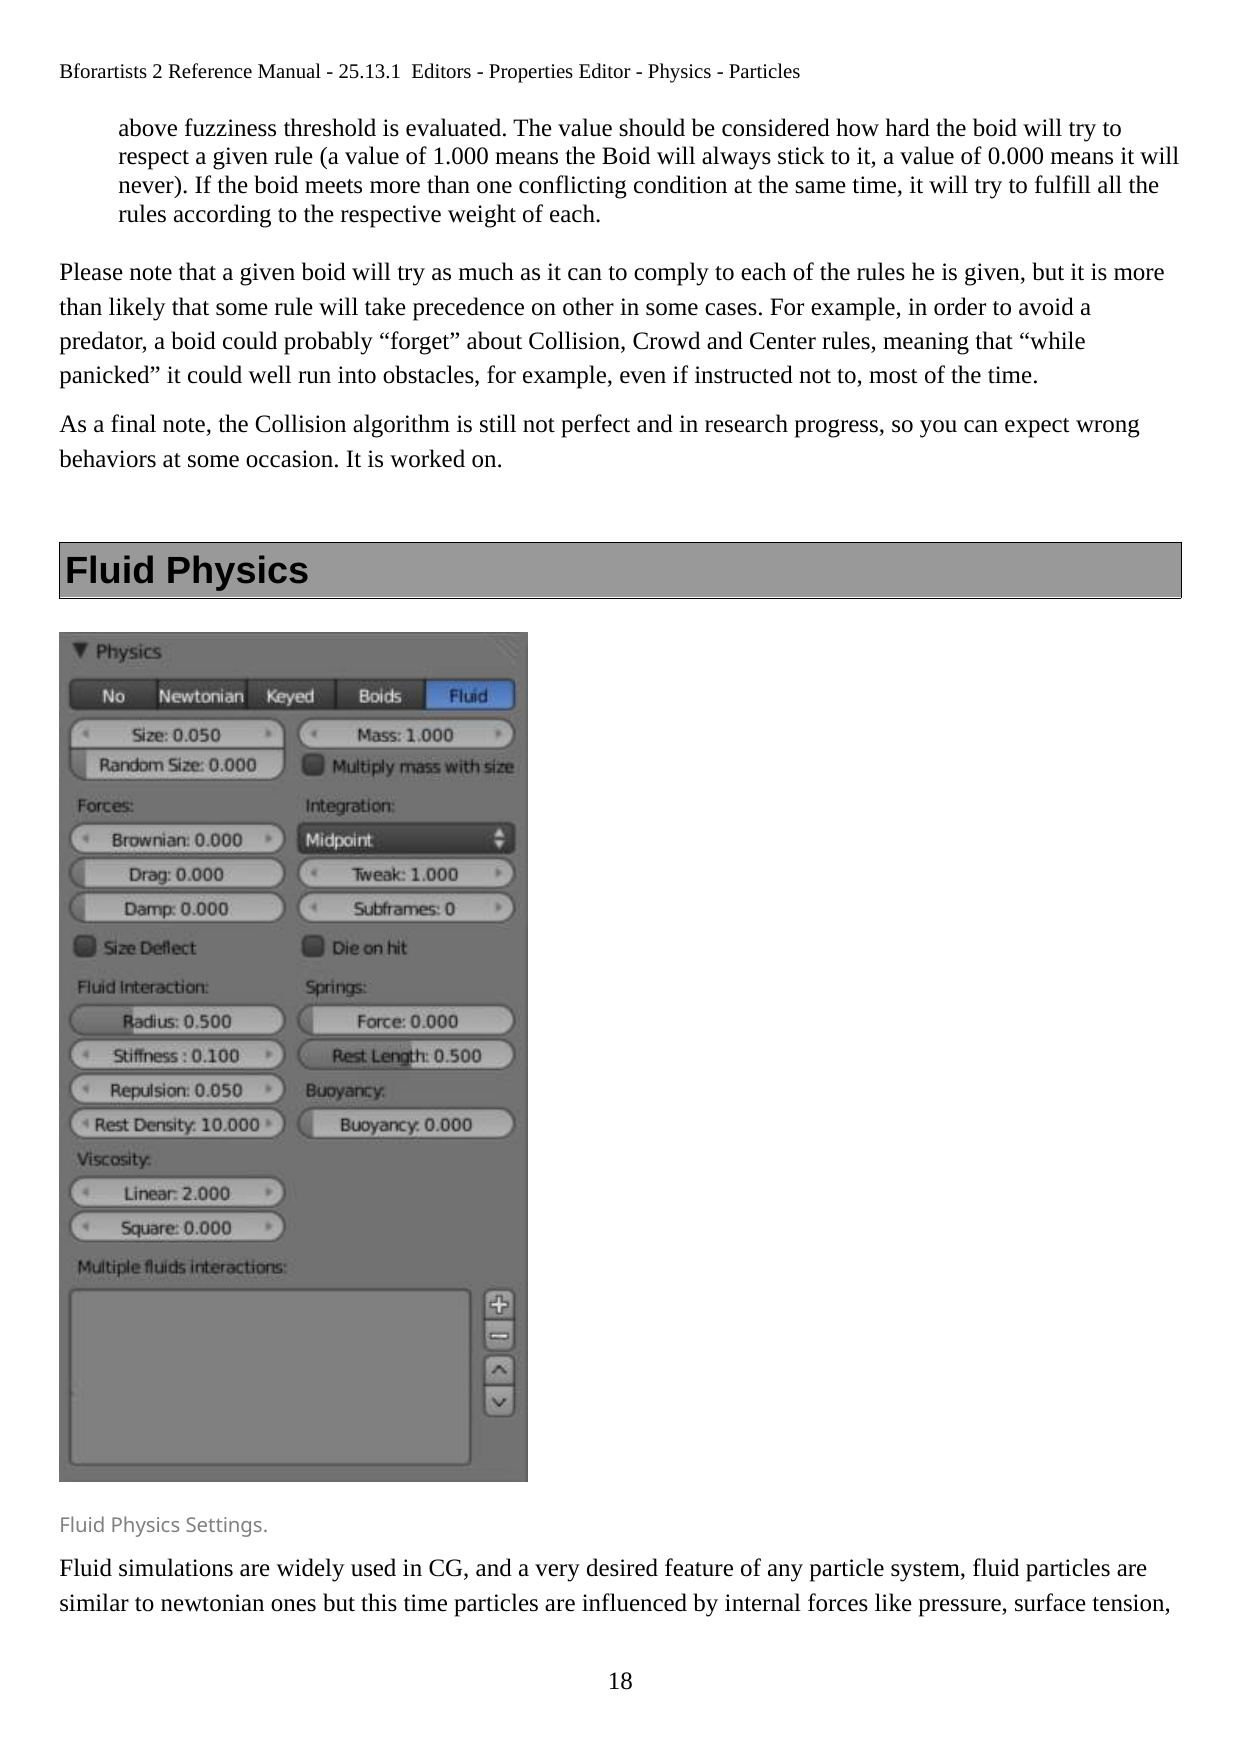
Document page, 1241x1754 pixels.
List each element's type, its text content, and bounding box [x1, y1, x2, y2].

text Please note that a given boid will try as much as it can to comply to each of the rules he is given, but it is more than likely that some rule will take precedence on other in some cases. For example, in order to avoid a predator, a boid could probably “forget” about Collision, Crowd and Center rules, meaning that “while panicked” it could well run into obstacles, for example, even if instructed not to, most of the time. [59, 257, 1181, 389]
text As a final note, the Collision algorithm is still not perfect and in research progress, so you can expect wrong behaviors at some occasion. It is worked on. [59, 409, 1181, 473]
text Fluid Physics Settings. [59, 1507, 1181, 1539]
text Fluid simulations are widely used in CG, and a very desired feature of any particle system, fluid particles are similar to newtonian ones but this time particles are influenced by internal forces like pressure, surface tension, [59, 1553, 1181, 1617]
picture [59, 632, 528, 1482]
table_header Fluid Physics [60, 543, 1181, 597]
list above fuzziness threshold is evaluated. The value should be considered how hard the boid will try to respect a given rule (a value of 1.000 means the Boid will always stick to it, a value of 0.000 means it will never). If the boid meets more than one conflicting condition at the same time, it will try to fulfill all the rules according to the respective weight of each. [118, 113, 1181, 228]
